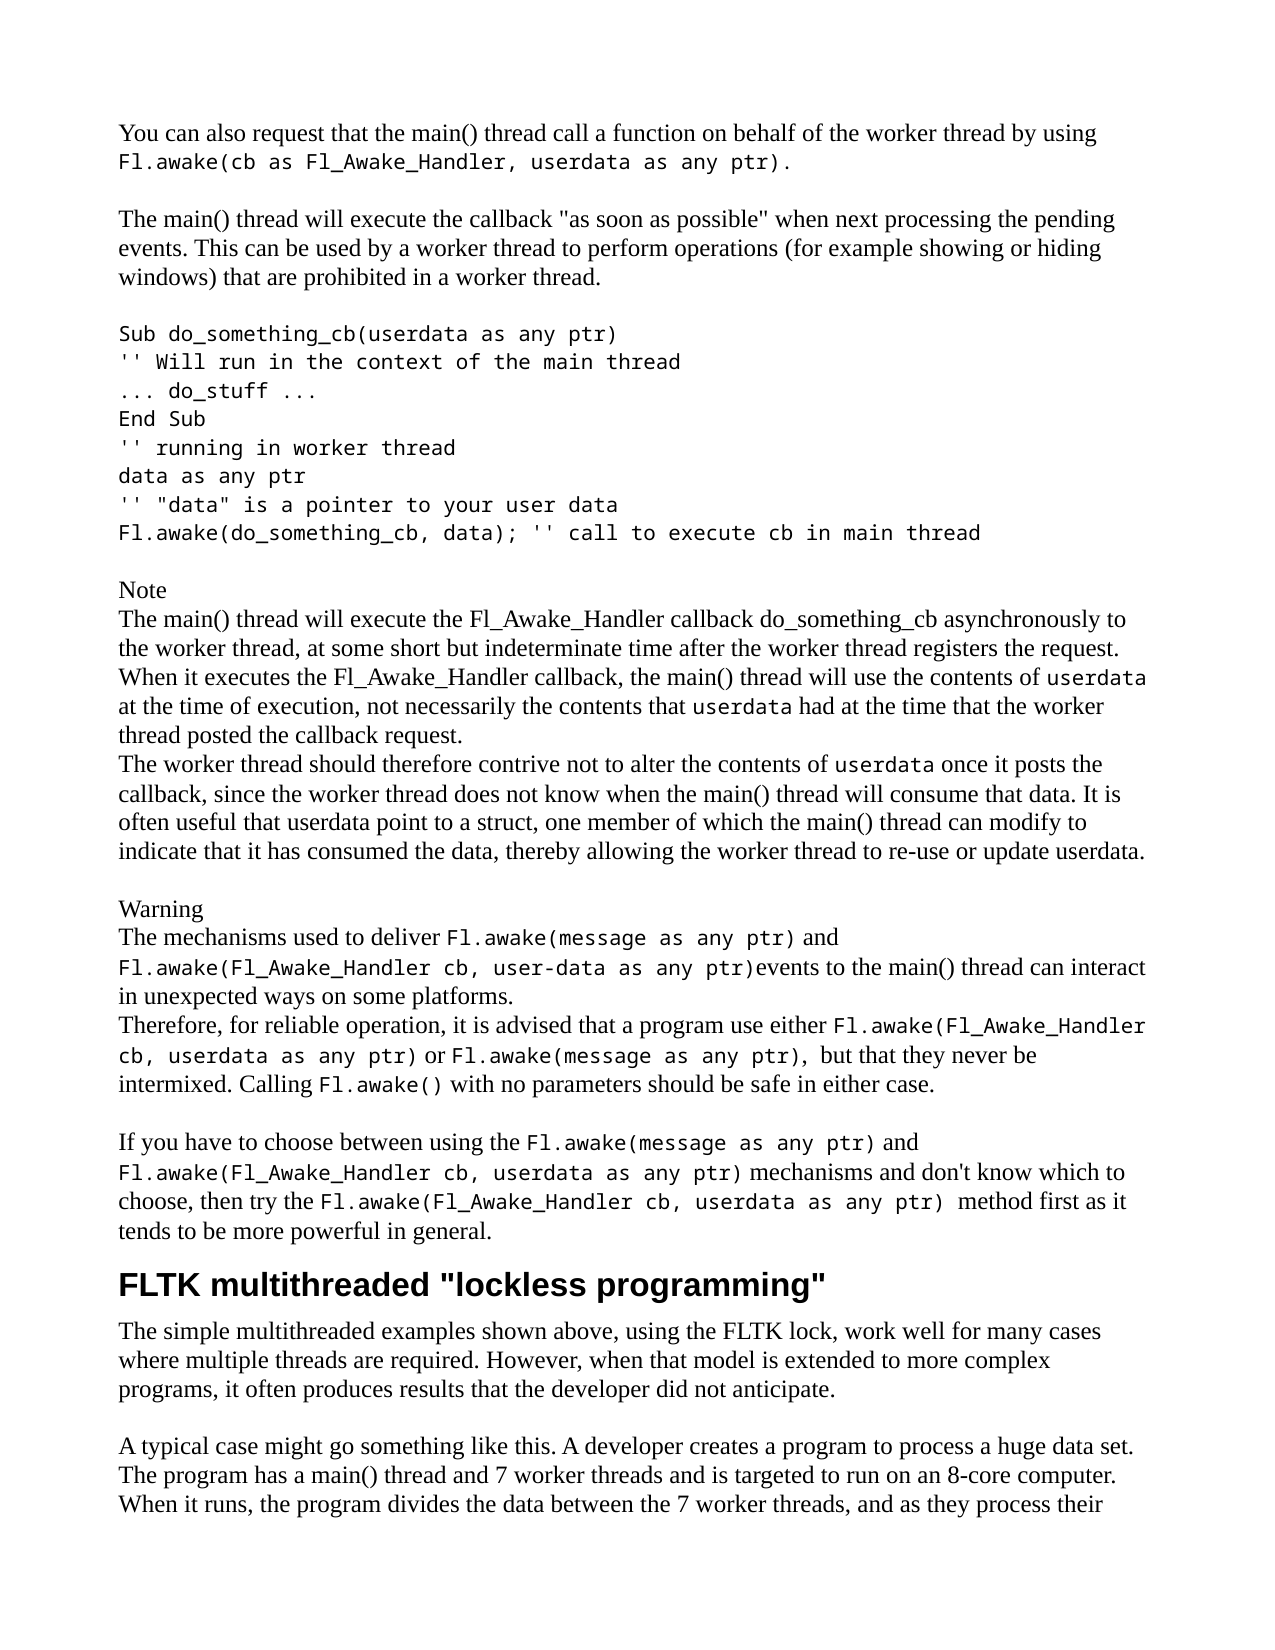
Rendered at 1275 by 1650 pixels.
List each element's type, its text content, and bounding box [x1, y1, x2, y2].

text Warning [118, 894, 1157, 922]
text Therefore, for reliable operation, it is advised that a program use either Fl.awake(Fl_Awake_Handler cb, userdata as any ptr) or Fl.awake(message as any ptr), but that they never be intermixed. Calling Fl.awake() with no parameters should be safe in either case. [118, 1010, 1157, 1099]
text If you have to choose between using the Fl.awake(message as any ptr) and Fl.awake(Fl_Awake_Handler cb, userdata as any ptr) mechanisms and don't know which to choose, then try the Fl.awake(Fl_Awake_Handler cb, userdata as any ptr) method first as it tends to be more powerful in general. [118, 1127, 1157, 1244]
text The main() thread will execute the callback "as soon as possible" when next processing the pending events. This can be used by a worker thread to perform operations (for example showing or hiding windows) that are prohibited in a worker thread. [118, 204, 1157, 290]
text You can also request that the main() thread call a function on behalf of the worker thread by using Fl.awake(cb as Fl_Awake_Handler, userdata as any ptr). [118, 118, 1157, 175]
text '' running in worker thread [118, 433, 1157, 461]
text The simple multithreaded examples shown above, using the FLTK lock, work well for many cases where multiple threads are required. However, when that model is extended to more complex programs, it often produces results that the developer did not anticipate. [118, 1316, 1157, 1403]
text the worker thread, at some short but indeterminate time after the worker thread registers the request. When it executes the Fl_Awake_Handler callback, the main() thread will use the contents of userdata at the time of execution, not necessarily the contents that userdata had at the time that the worker thread posted the callback request. [118, 633, 1157, 749]
text A typical case might go something like this. A developer creates a program to process a huge data set. The program has a main() thread and 7 worker threads and is targeted to run on an 8-core computer. When it runs, the program divides the data between the 7 worker threads, and as they process their [118, 1431, 1157, 1518]
text The main() thread will execute the Fl_Awake_Handler callback do_something_cb asynchronously to [118, 604, 1157, 633]
text The worker thread should therefore contrive not to alter the contents of userdata once it posts the callback, since the worker thread does not know when the main() thread will consume that data. It is often useful that userdata point to a struct, one member of which the main() thread can modify to indicate that it has consumed the data, thereby allowing the worker thread to re-use or update userdata. [118, 749, 1157, 865]
text Fl.awake(do_something_cb, data); '' call to execute cb in main thread [118, 518, 1157, 547]
text Sub do_something_cb(userdata as any ptr) [118, 319, 1157, 347]
subtitle FLTK multithreaded "lockless programming" [118, 1265, 1157, 1304]
text data as any ptr [118, 461, 1157, 490]
text '' "data" is a pointer to your user data [118, 490, 1157, 518]
text The mechanisms used to deliver Fl.awake(message as any ptr) and Fl.awake(Fl_Awake_Handler cb, user-data as any ptr)events to the main() thread can interact in unexpected ways on some platforms. [118, 922, 1157, 1010]
text End Sub [118, 404, 1157, 433]
text Note [118, 575, 1157, 604]
text ... do_stuff ... [118, 376, 1157, 404]
text '' Will run in the context of the main thread [118, 347, 1157, 376]
